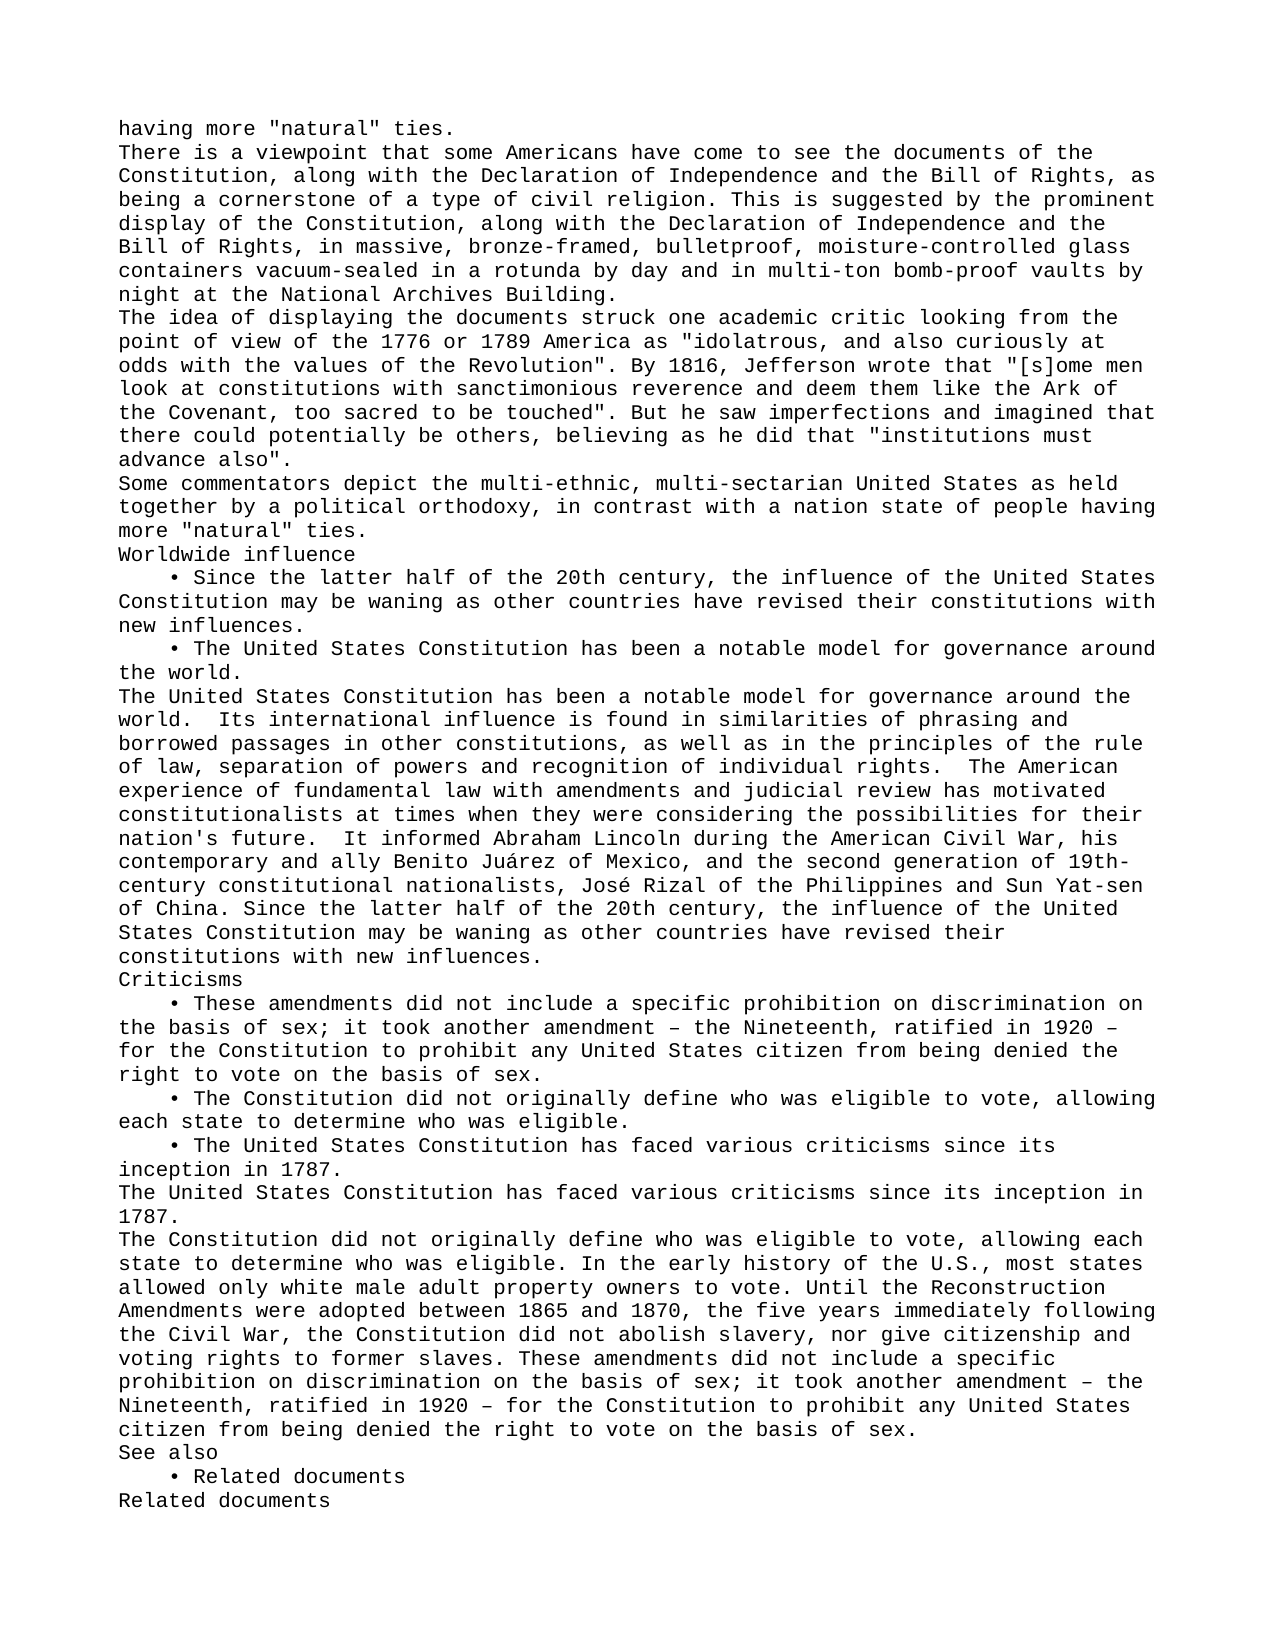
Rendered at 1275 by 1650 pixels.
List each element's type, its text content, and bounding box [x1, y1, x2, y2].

text The Constitution did not originally define who was eligible to vote, allowing each state to determine who was eligible. In the early history of the U.S., most states allowed only white male adult property owners to vote. Until the Reconstruction Amendments were adopted between 1865 and 1870, the five years immediately following the Civil War, the Constitution did not abolish slavery, nor give citizenship and voting rights to former slaves. These amendments did not include a specific prohibition on discrimination on the basis of sex; it took another amendment – the Nineteenth, ratified in 1920 – for the Constitution to prohibit any United States citizen from being denied the right to vote on the basis of sex. [118, 1229, 1157, 1442]
text • The United States Constitution has been a notable model for governance around the world. [118, 638, 1157, 686]
text See also [118, 1442, 1157, 1466]
text • Since the latter half of the 20th century, the influence of the United States Constitution may be waning as other countries have revised their constitutions with new influences. [118, 567, 1157, 638]
text Some commentators depict the multi-ethnic, multi-sectarian United States as held together by a political orthodoxy, in contrast with a nation state of people having more "natural" ties. [118, 473, 1157, 544]
text • The Constitution did not originally define who was eligible to vote, allowing each state to determine who was eligible. [118, 1088, 1157, 1135]
text The United States Constitution has been a notable model for governance around the world. Its international influence is found in similarities of phrasing and borrowed passages in other constitutions, as well as in the principles of the rule of law, separation of powers and recognition of individual rights. The American experience of fundamental law with amendments and judicial review has motivated constitutionalists at times when they were considering the possibilities for their nation's future. It informed Abraham Lincoln during the American Civil War, his contemporary and ally Benito Juárez of Mexico, and the second generation of 19th-century constitutional nationalists, José Rizal of the Philippines and Sun Yat-sen of China. Since the latter half of the 20th century, the influence of the United States Constitution may be waning as other countries have revised their constitutions with new influences. [118, 686, 1157, 969]
text The idea of displaying the documents struck one academic critic looking from the point of view of the 1776 or 1789 America as "idolatrous, and also curiously at odds with the values of the Revolution". By 1816, Jefferson wrote that "[s]ome men look at constitutions with sanctimonious reverence and deem them like the Ark of the Covenant, too sacred to be touched". But he saw imperfections and imagined that there could potentially be others, believing as he did that "institutions must advance also". [118, 307, 1157, 473]
text • Related documents [118, 1466, 1157, 1489]
text • The United States Constitution has faced various criticisms since its inception in 1787. [118, 1135, 1157, 1182]
text The United States Constitution has faced various criticisms since its inception in 1787. [118, 1182, 1157, 1229]
text having more "natural" ties. [118, 118, 1157, 142]
text There is a viewpoint that some Americans have come to see the documents of the Constitution, along with the Declaration of Independence and the Bill of Rights, as being a cornerstone of a type of civil religion. This is suggested by the prominent display of the Constitution, along with the Declaration of Independence and the Bill of Rights, in massive, bronze-framed, bulletproof, moisture-controlled glass containers vacuum-sealed in a rotunda by day and in multi-ton bomb-proof vaults by night at the National Archives Building. [118, 142, 1157, 307]
text Worldwide influence [118, 544, 1157, 567]
text Criticisms [118, 969, 1157, 993]
text Related documents [118, 1489, 1157, 1513]
text • These amendments did not include a specific prohibition on discrimination on the basis of sex; it took another amendment – the Nineteenth, ratified in 1920 – for the Constitution to prohibit any United States citizen from being denied the right to vote on the basis of sex. [118, 993, 1157, 1088]
